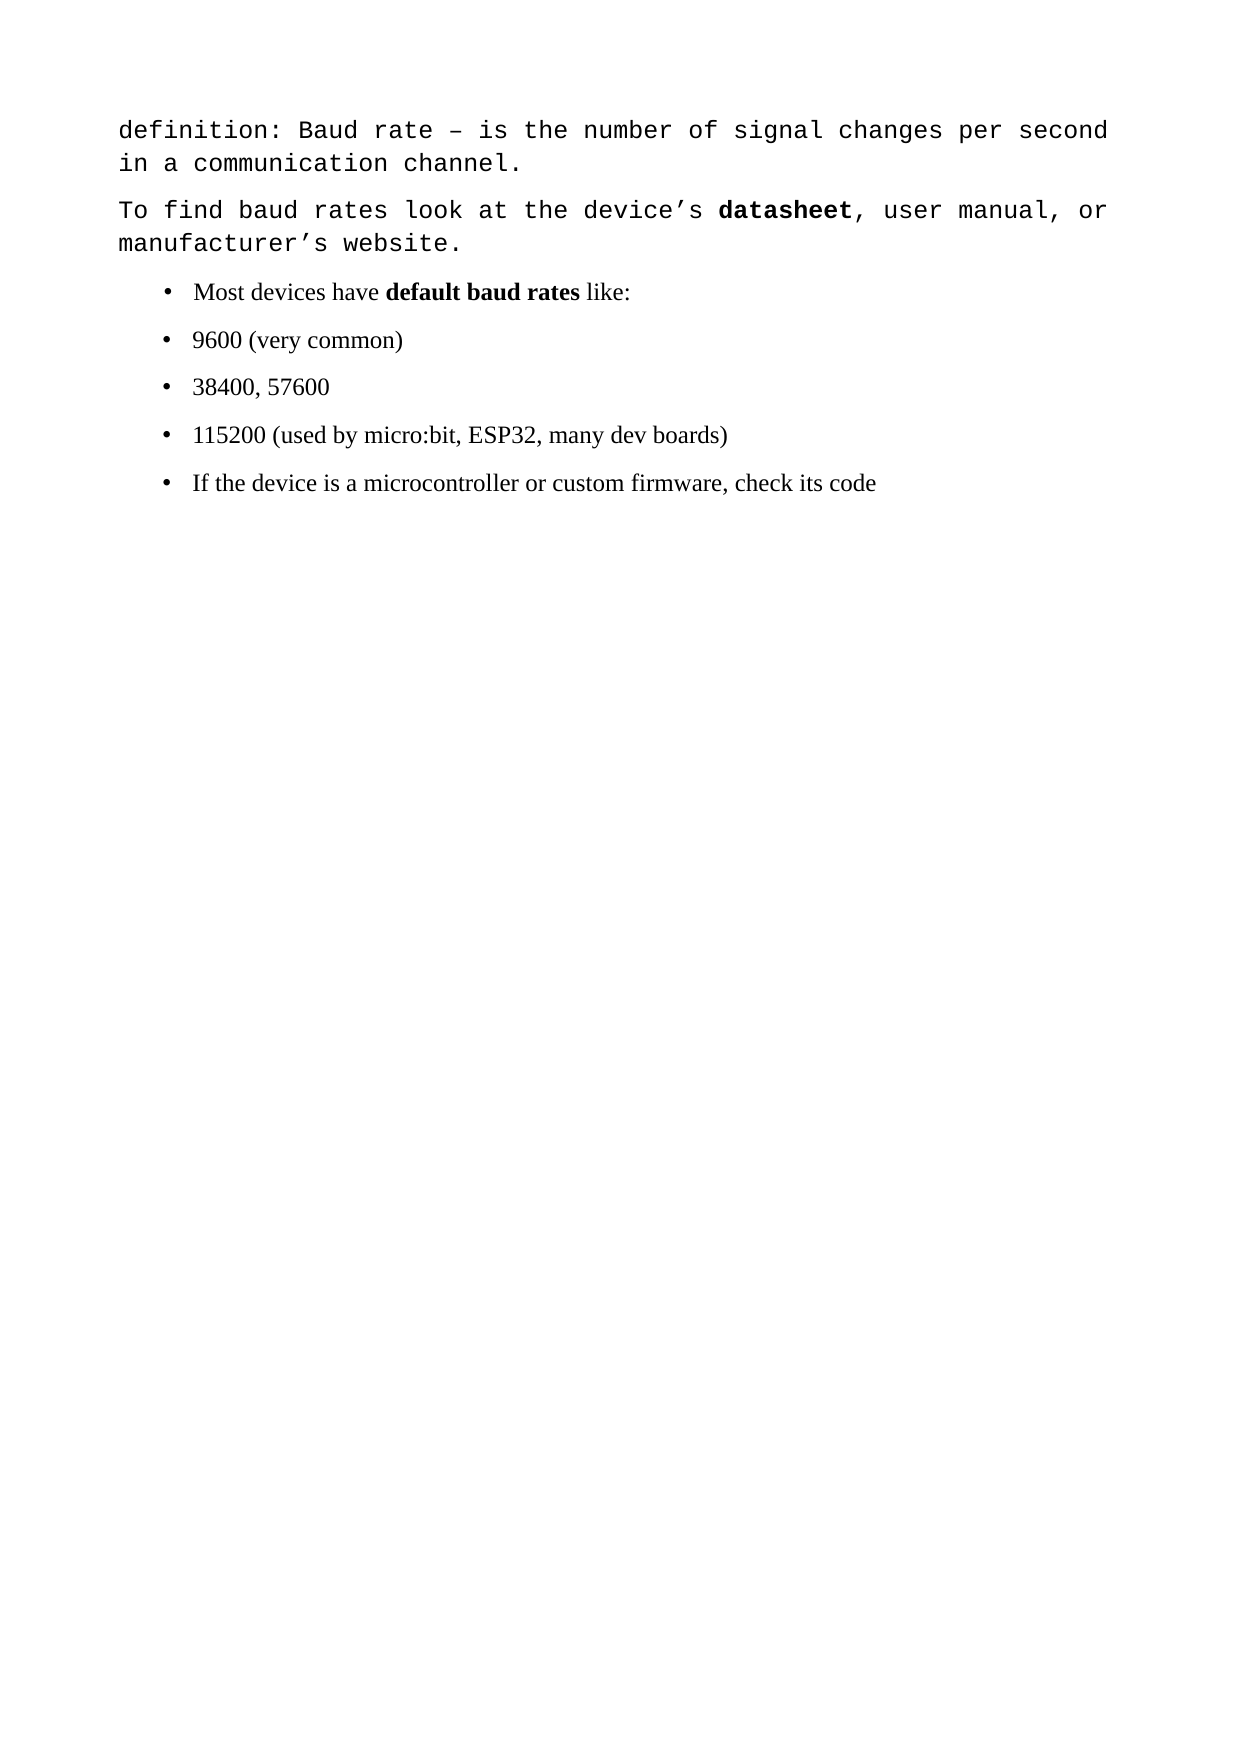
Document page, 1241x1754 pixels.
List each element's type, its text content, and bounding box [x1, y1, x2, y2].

list 115200 (used by micro:bit, ESP32, many dev boards) [162, 420, 1122, 449]
text definition: Baud rate – is the number of signal changes per second in a communication channel. [118, 118, 1122, 179]
list 9600 (very common) [162, 325, 1122, 354]
list Most devices have default baud rates like: [164, 277, 1122, 306]
list 38400, 57600 [162, 372, 1122, 401]
text To find baud rates look at the device’s datasheet, user manual, or manufacturer’s website. [118, 198, 1122, 258]
list If the device is a microcontroller or custom firmware, check its code [162, 468, 1122, 496]
